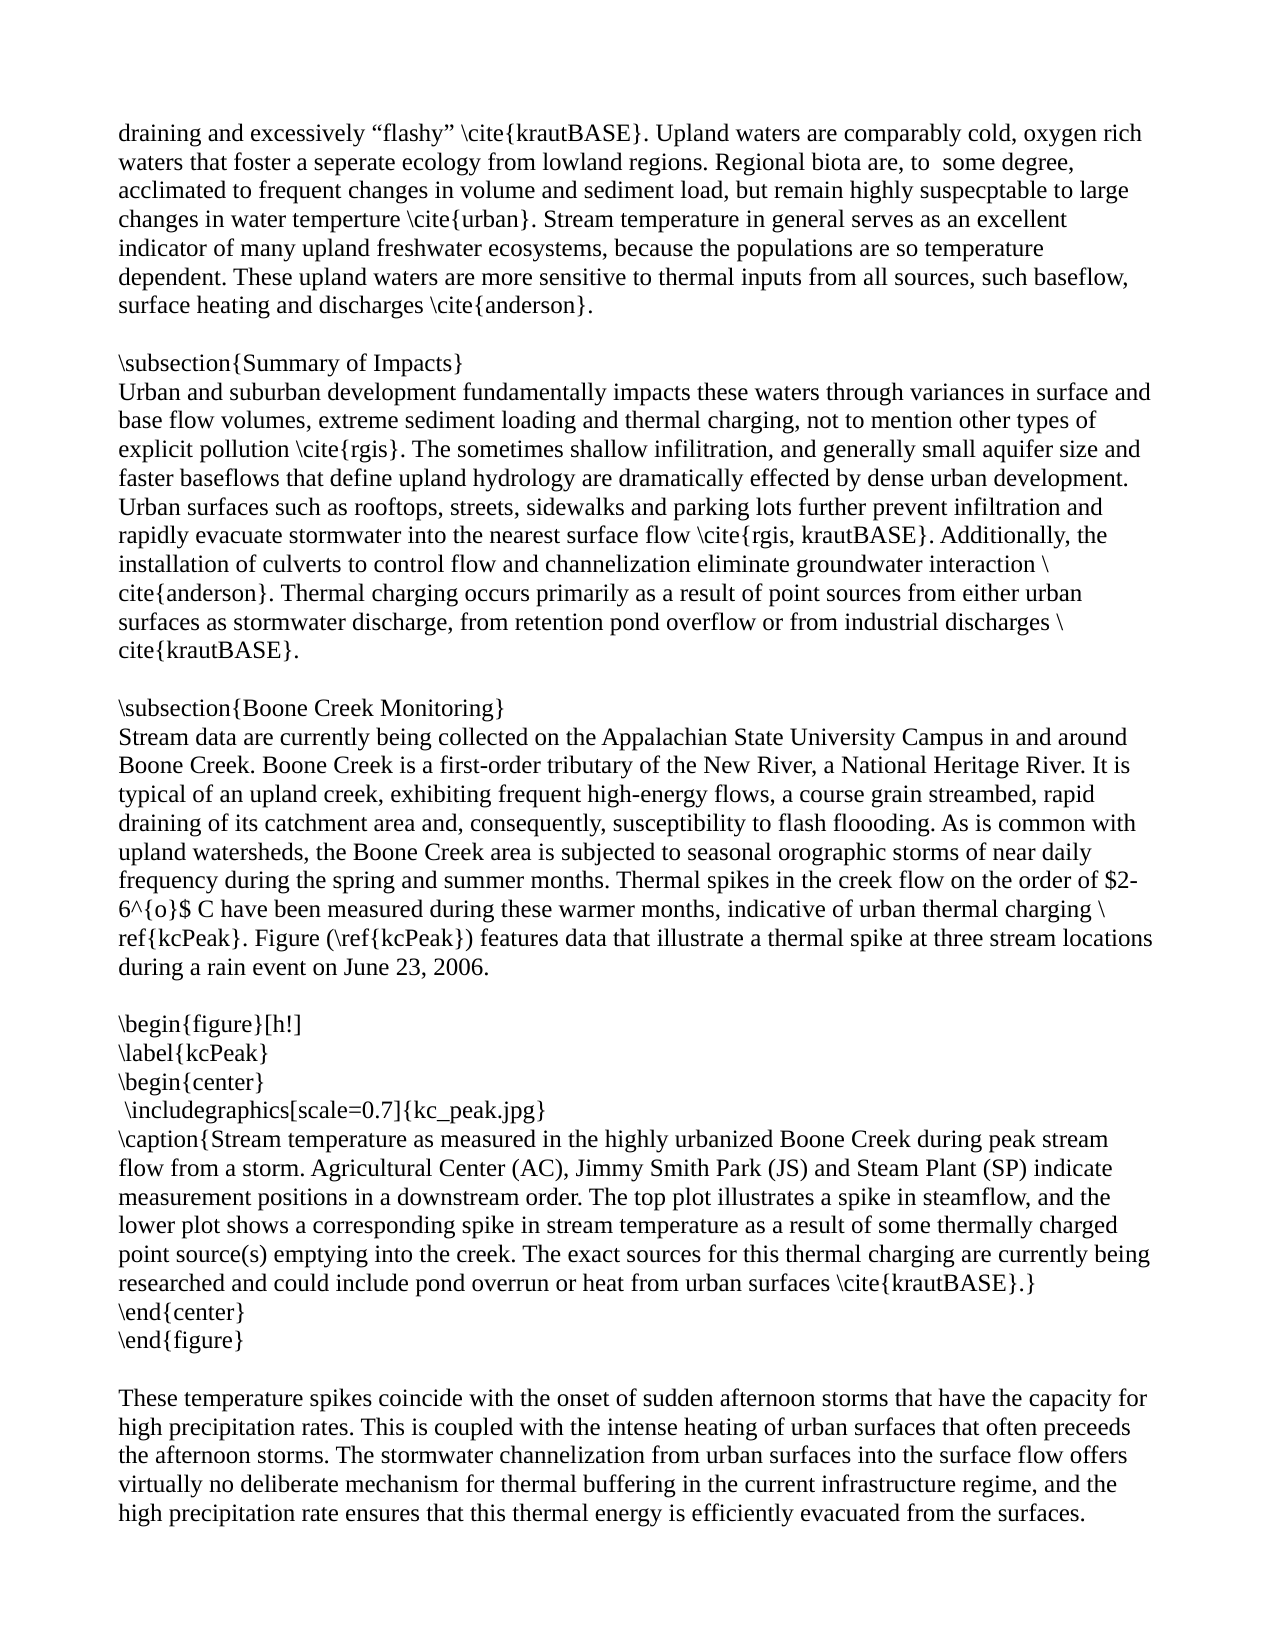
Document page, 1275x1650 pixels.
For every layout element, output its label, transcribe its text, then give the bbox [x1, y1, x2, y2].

text \includegraphics[scale=0.7]{kc_peak.jpg} [118, 1096, 1157, 1124]
text These temperature spikes coincide with the onset of sudden afternoon storms that have the capacity for high precipitation rates. This is coupled with the intense heating of urban surfaces that often preceeds the afternoon storms. The stormwater channelization from urban surfaces into the surface flow offers virtually no deliberate mechanism for thermal buffering in the current infrastructure regime, and the high precipitation rate ensures that this thermal energy is efficiently evacuated from the surfaces. [118, 1383, 1157, 1527]
text \end{figure} [118, 1326, 1157, 1354]
text \begin{figure}[h!] [118, 1009, 1157, 1038]
text \subsection{Summary of Impacts} [118, 348, 1157, 377]
text \begin{center} [118, 1067, 1157, 1096]
text Stream data are currently being collected on the Appalachian State University Campus in and around Boone Creek. Boone Creek is a first-order tributary of the New River, a National Heritage River. It is typical of an upland creek, exhibiting frequent high-energy flows, a course grain streambed, rapid draining of its catchment area and, consequently, susceptibility to flash floooding. As is common with upland watersheds, the Boone Creek area is subjected to seasonal orographic storms of near daily frequency during the spring and summer months. Thermal spikes in the creek flow on the order of $2-6^{o}$ C have been measured during these warmer months, indicative of urban thermal charging \ref{kcPeak}. Figure (\ref{kcPeak}) features data that illustrate a thermal spike at three stream locations during a rain event on June 23, 2006. [118, 722, 1157, 981]
text draining and excessively “flashy” \cite{krautBASE}. Upland waters are comparably cold, oxygen rich waters that foster a seperate ecology from lowland regions. Regional biota are, to some degree, acclimated to frequent changes in volume and sediment load, but remain highly suspecptable to large changes in water temperture \cite{urban}. Stream temperature in general serves as an excellent indicator of many upland freshwater ecosystems, because the populations are so temperature dependent. These upland waters are more sensitive to thermal inputs from all sources, such baseflow, surface heating and discharges \cite{anderson}. [118, 118, 1157, 319]
text Urban and suburban development fundamentally impacts these waters through variances in surface and base flow volumes, extreme sediment loading and thermal charging, not to mention other types of explicit pollution \cite{rgis}. The sometimes shallow infilitration, and generally small aquifer size and faster baseflows that define upland hydrology are dramatically effected by dense urban development. Urban surfaces such as rooftops, streets, sidewalks and parking lots further prevent infiltration and rapidly evacuate stormwater into the nearest surface flow \cite{rgis, krautBASE}. Additionally, the installation of culverts to control flow and channelization eliminate groundwater interaction \cite{anderson}. Thermal charging occurs primarily as a result of point sources from either urban surfaces as stormwater discharge, from retention pond overflow or from industrial discharges \cite{krautBASE}. [118, 377, 1157, 664]
text \caption{Stream temperature as measured in the highly urbanized Boone Creek during peak stream flow from a storm. Agricultural Center (AC), Jimmy Smith Park (JS) and Steam Plant (SP) indicate measurement positions in a downstream order. The top plot illustrates a spike in steamflow, and the lower plot shows a corresponding spike in stream temperature as a result of some thermally charged point source(s) emptying into the creek. The exact sources for this thermal charging are currently being researched and could include pond overrun or heat from urban surfaces \cite{krautBASE}.} [118, 1124, 1157, 1297]
text \subsection{Boone Creek Monitoring} [118, 693, 1157, 722]
text \label{kcPeak} [118, 1038, 1157, 1067]
text \end{center} [118, 1297, 1157, 1326]
